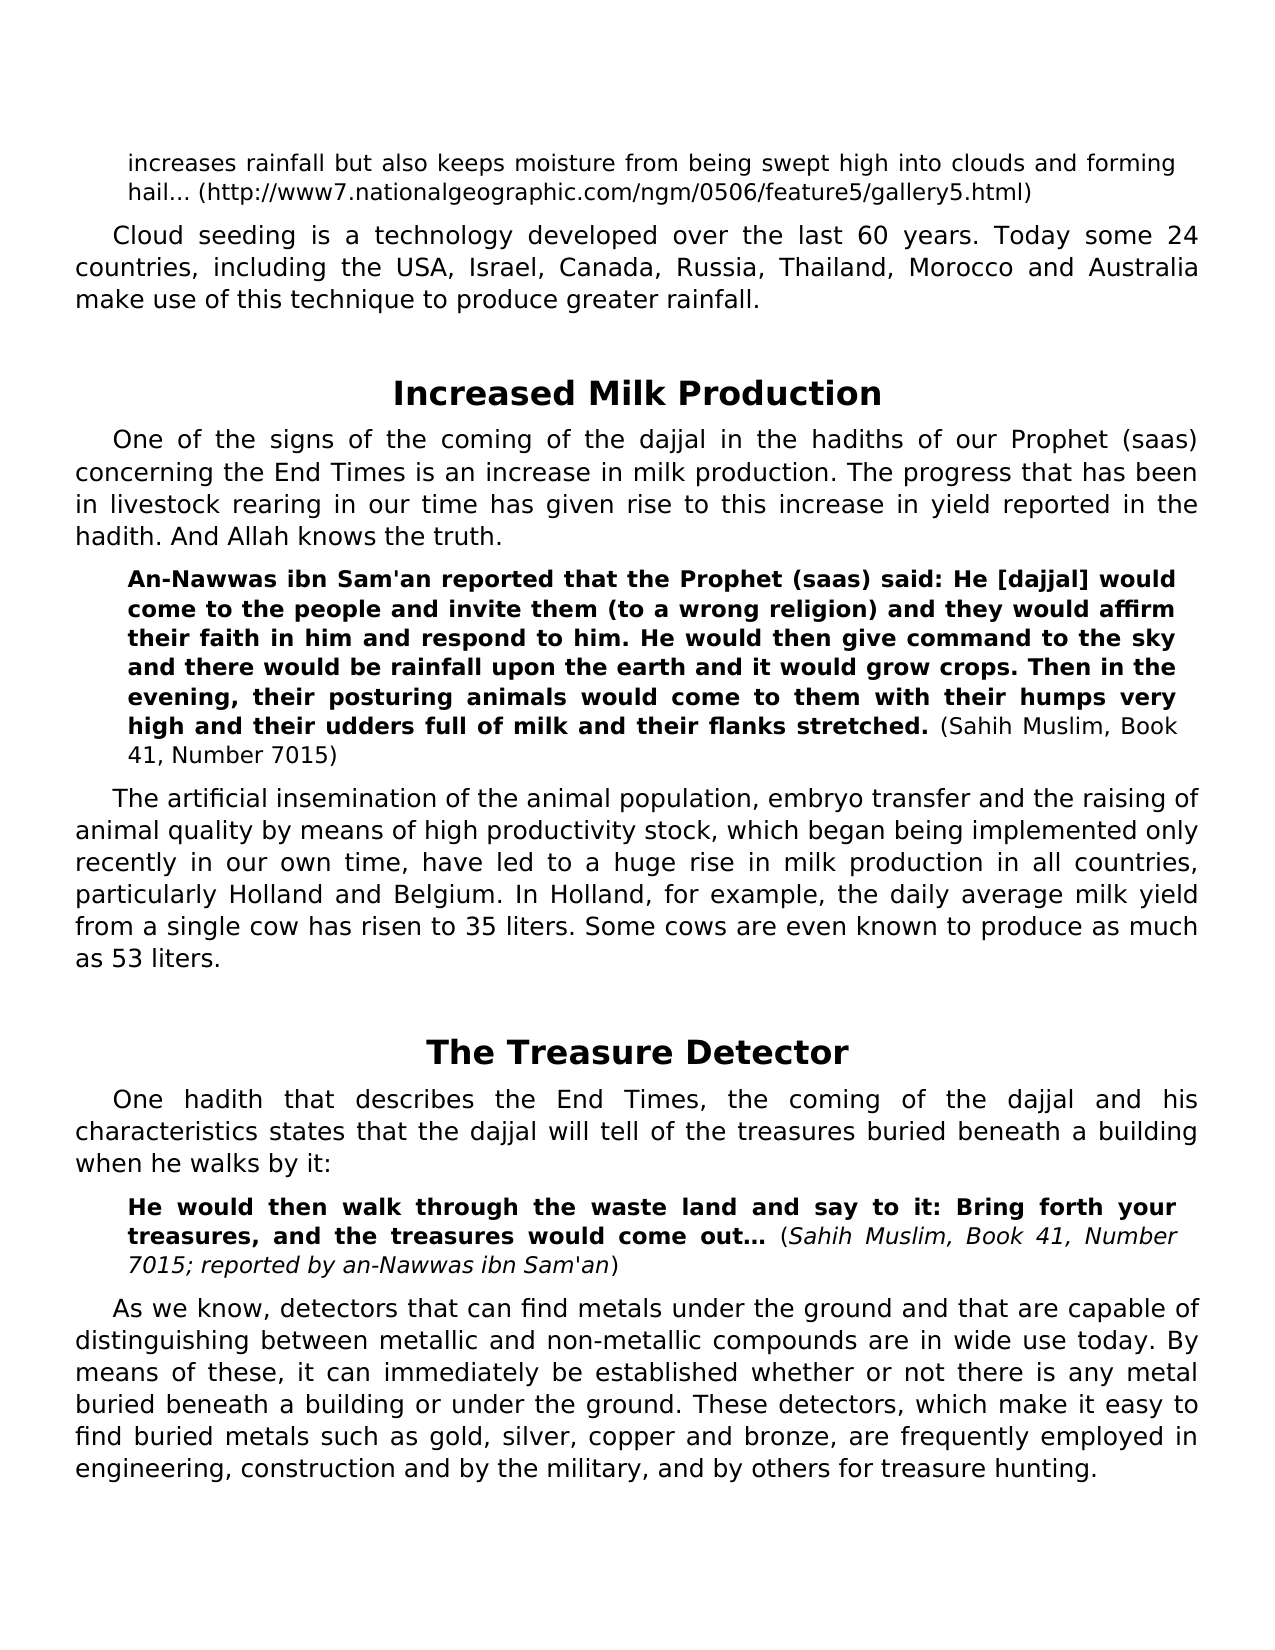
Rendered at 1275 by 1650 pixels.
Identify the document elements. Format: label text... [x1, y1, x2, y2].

subtitle The Treasure Detector [75, 1033, 1200, 1072]
text One hadith that describes the End Times, the coming of the dajjal and his characteristics states that the dajjal will tell of the treasures buried beneath a building when he walks by it: [75, 1085, 1200, 1178]
text He would then walk through the waste land and say to it: Bring forth your treasures, and the treasures would come out… (Sahih Muslim, Book 41, Number 7015; reported by an-Nawwas ibn Sam'an) [127, 1194, 1177, 1279]
text Cloud seeding is a technology developed over the last 60 years. Today some 24 countries, including the USA, Israel, Canada, Russia, Thailand, Morocco and Australia make use of this technique to produce greater rainfall. [75, 221, 1200, 314]
text The artificial insemination of the animal population, embryo transfer and the raising of animal quality by means of high productivity stock, which began being implemented only recently in our own time, have led to a huge rise in milk production in all countries, particularly Holland and Belgium. In Holland, for example, the daily average milk yield from a single cow has risen to 35 liters. Some cows are even known to produce as much as 53 liters. [75, 784, 1200, 973]
text As we know, detectors that can find metals under the ground and that are capable of distinguishing between metallic and non-metallic compounds are in wide use today. By means of these, it can immediately be established whether or not there is any metal buried beneath a building or under the ground. These detectors, which make it easy to find buried metals such as gold, silver, copper and bronze, are frequently employed in engineering, construction and by the military, and by others for treasure hunting. [75, 1294, 1200, 1483]
text One of the signs of the coming of the dajjal in the hadiths of our Prophet (saas) concerning the End Times is an increase in milk production. The progress that has been in livestock rearing in our time has given rise to this increase in yield reported in the hadith. And Allah knows the truth. [75, 426, 1200, 551]
subtitle Increased Milk Production [75, 374, 1200, 413]
text An-Nawwas ibn Sam'an reported that the Prophet (saas) said: He [dajjal] would come to the people and invite them (to a wrong religion) and they would affirm their faith in him and respond to him. He would then give command to the sky and there would be rainfall upon the earth and it would grow crops. Then in the evening, their posturing animals would come to them with their humps very high and their udders full of milk and their flanks stretched. (Sahih Muslim, Book 41, Number 7015) [127, 567, 1177, 769]
text increases rainfall but also keeps moisture from being swept high into clouds and forming hail... (http://www7.nationalgeographic.com/ngm/0506/feature5/gallery5.html) [127, 150, 1177, 206]
